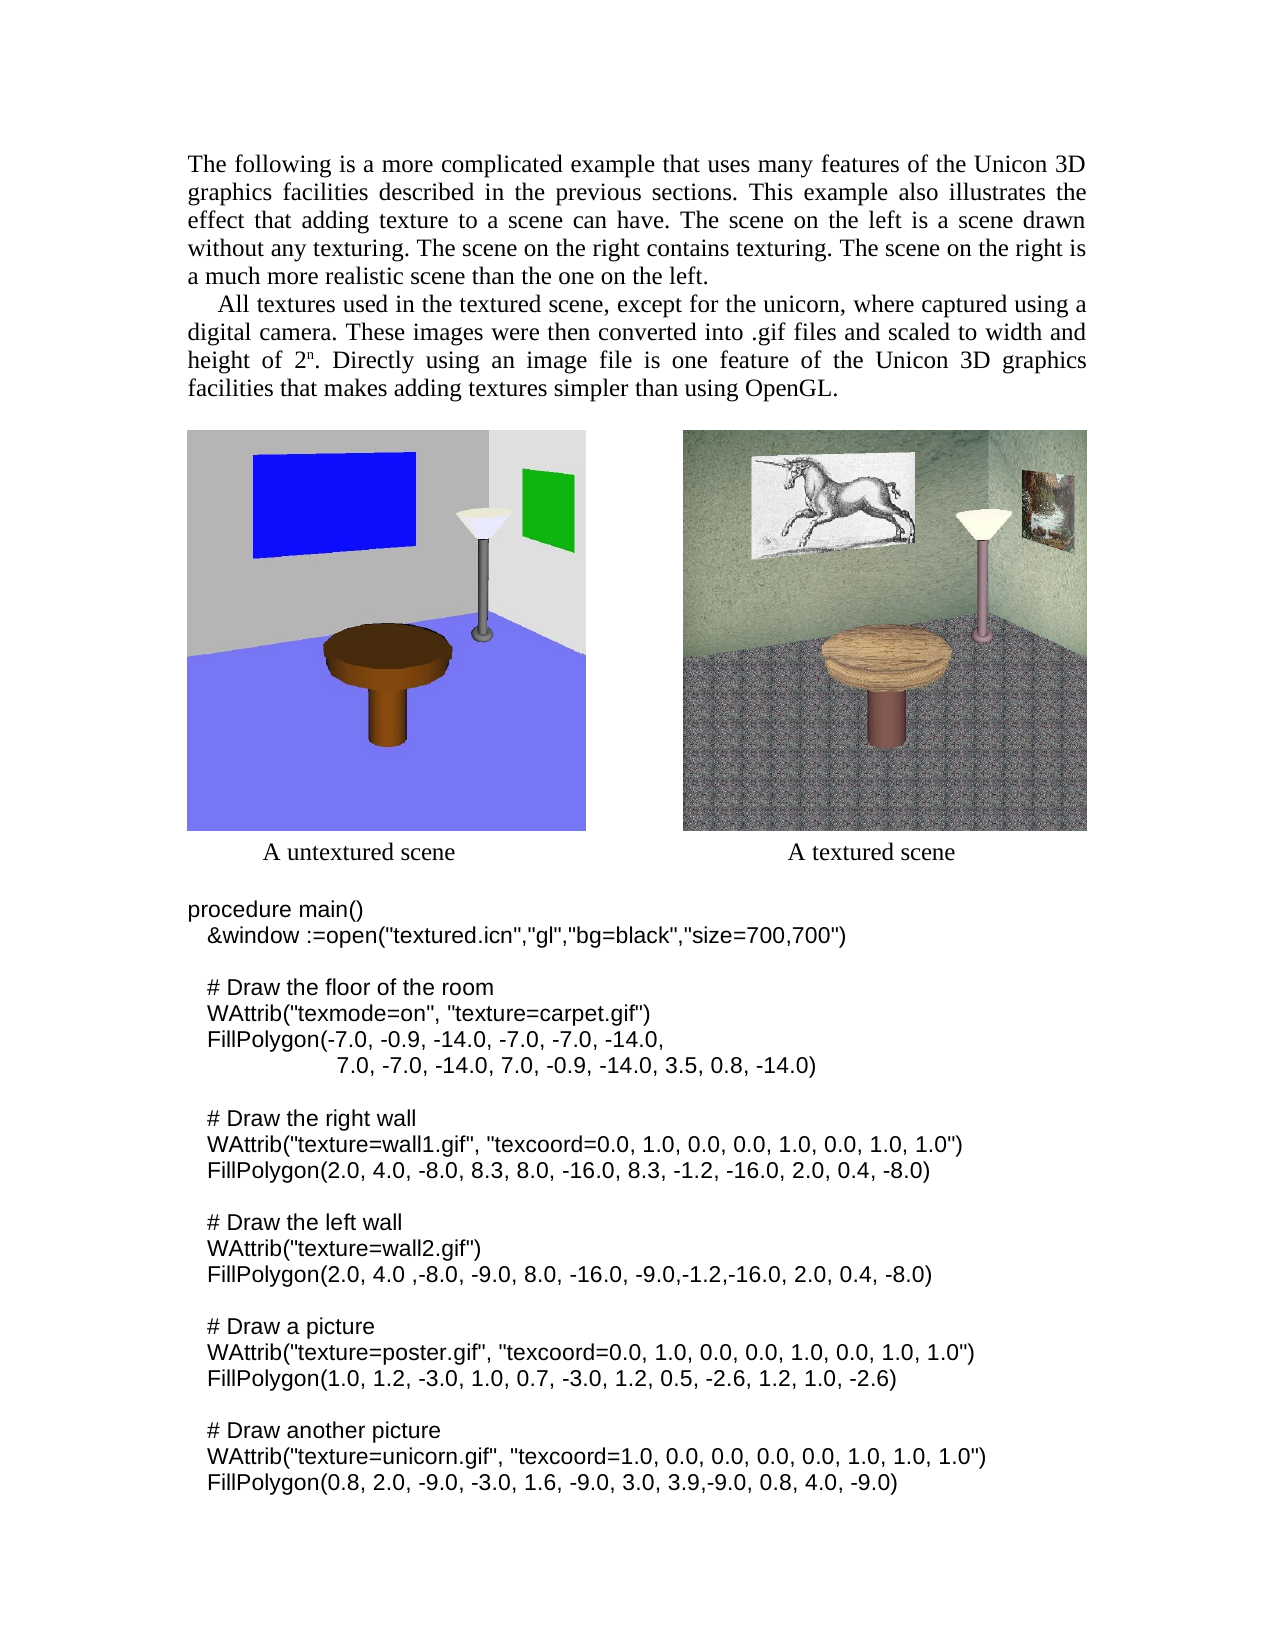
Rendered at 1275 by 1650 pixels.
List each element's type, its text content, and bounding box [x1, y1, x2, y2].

text &window :=open("textured.icn","gl","bg=black","size=700,700") [187, 923, 1087, 949]
text FillPolygon(0.8, 2.0, -9.0, -3.0, 1.6, -9.0, 3.0, 3.9,-9.0, 0.8, 4.0, -9.0) [187, 1469, 1087, 1496]
picture [683, 430, 1087, 831]
text # Draw the left wall [187, 1209, 1087, 1235]
text procedure main() [187, 897, 1087, 923]
text # Draw another picture [187, 1417, 1087, 1443]
text FillPolygon(-7.0, -0.9, -14.0, -7.0, -7.0, -14.0, [187, 1027, 1087, 1053]
text # Draw the floor of the room [187, 975, 1087, 1001]
text WAttrib("texture=unicorn.gif", "texcoord=1.0, 0.0, 0.0, 0.0, 0.0, 1.0, 1.0, 1.0") [187, 1443, 1087, 1469]
text FillPolygon(1.0, 1.2, -3.0, 1.0, 0.7, -3.0, 1.2, 0.5, -2.6, 1.2, 1.0, -2.6) [187, 1365, 1087, 1391]
text The following is a more complicated example that uses many features of the Unicon 3D graphics facilities described in the previous sections. This example also illustrates the effect that adding texture to a scene can have. The scene on the left is a scene drawn without any texturing. The scene on the right contains texturing. The scene on the right is a much more realistic scene than the one on the left. [187, 150, 1087, 290]
text FillPolygon(2.0, 4.0 ,-8.0, -9.0, 8.0, -16.0, -9.0,-1.2,-16.0, 2.0, 0.4, -8.0) [187, 1261, 1087, 1287]
picture [187, 430, 586, 831]
text FillPolygon(2.0, 4.0, -8.0, 8.3, 8.0, -16.0, 8.3, -1.2, -16.0, 2.0, 0.4, -8.0) [187, 1157, 1087, 1183]
text WAttrib("texture=wall2.gif") [187, 1235, 1087, 1261]
text # Draw the right wall [187, 1105, 1087, 1131]
text WAttrib("texture=poster.gif", "texcoord=0.0, 1.0, 0.0, 0.0, 1.0, 0.0, 1.0, 1.0") [187, 1339, 1087, 1365]
text WAttrib("texmode=on", "texture=carpet.gif") [187, 1001, 1087, 1027]
text All textures used in the textured scene, except for the unicorn, where captured using a digital camera. These images were then converted into .gif files and scaled to width and height of 2n. Directly using an image file is one feature of the Unicon 3D graphics facilities that makes adding textures simpler than using OpenGL. [187, 290, 1087, 402]
text A untextured scene A textured scene [187, 837, 1087, 867]
text WAttrib("texture=wall1.gif", "texcoord=0.0, 1.0, 0.0, 0.0, 1.0, 0.0, 1.0, 1.0") [187, 1131, 1087, 1157]
text 7.0, -7.0, -14.0, 7.0, -0.9, -14.0, 3.5, 0.8, -14.0) [187, 1053, 1087, 1079]
text # Draw a picture [187, 1313, 1087, 1339]
